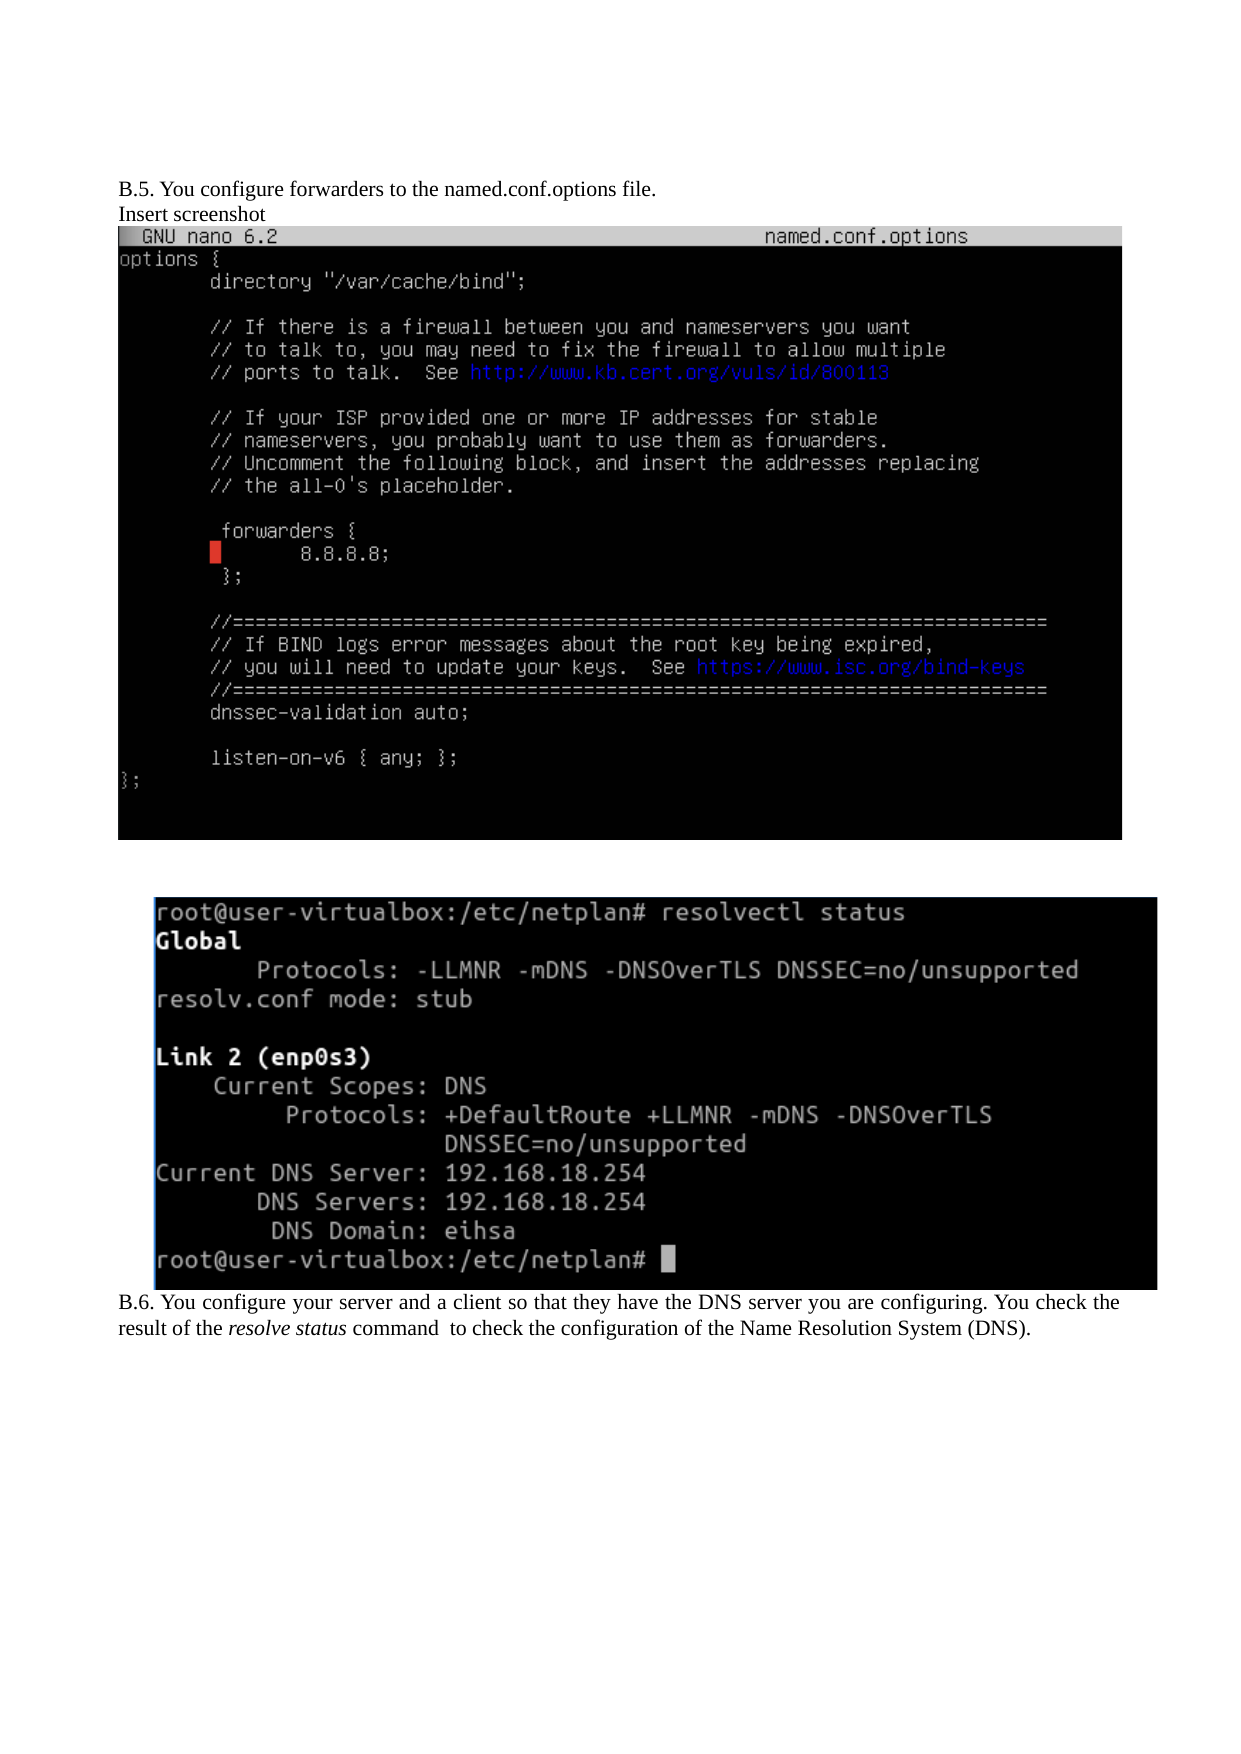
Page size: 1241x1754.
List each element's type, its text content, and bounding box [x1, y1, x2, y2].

text Insert screenshot [118, 201, 1122, 226]
picture [118, 226, 1123, 840]
text B.5. You configure forwarders to the named.conf.options file. [118, 176, 1122, 201]
picture [153, 897, 1158, 1290]
text B.6. You configure your server and a client so that they have the DNS server you are configuring. You check the result of the resolve status command to check the configuration of the Name Resolution System (DNS). [118, 894, 1122, 1340]
